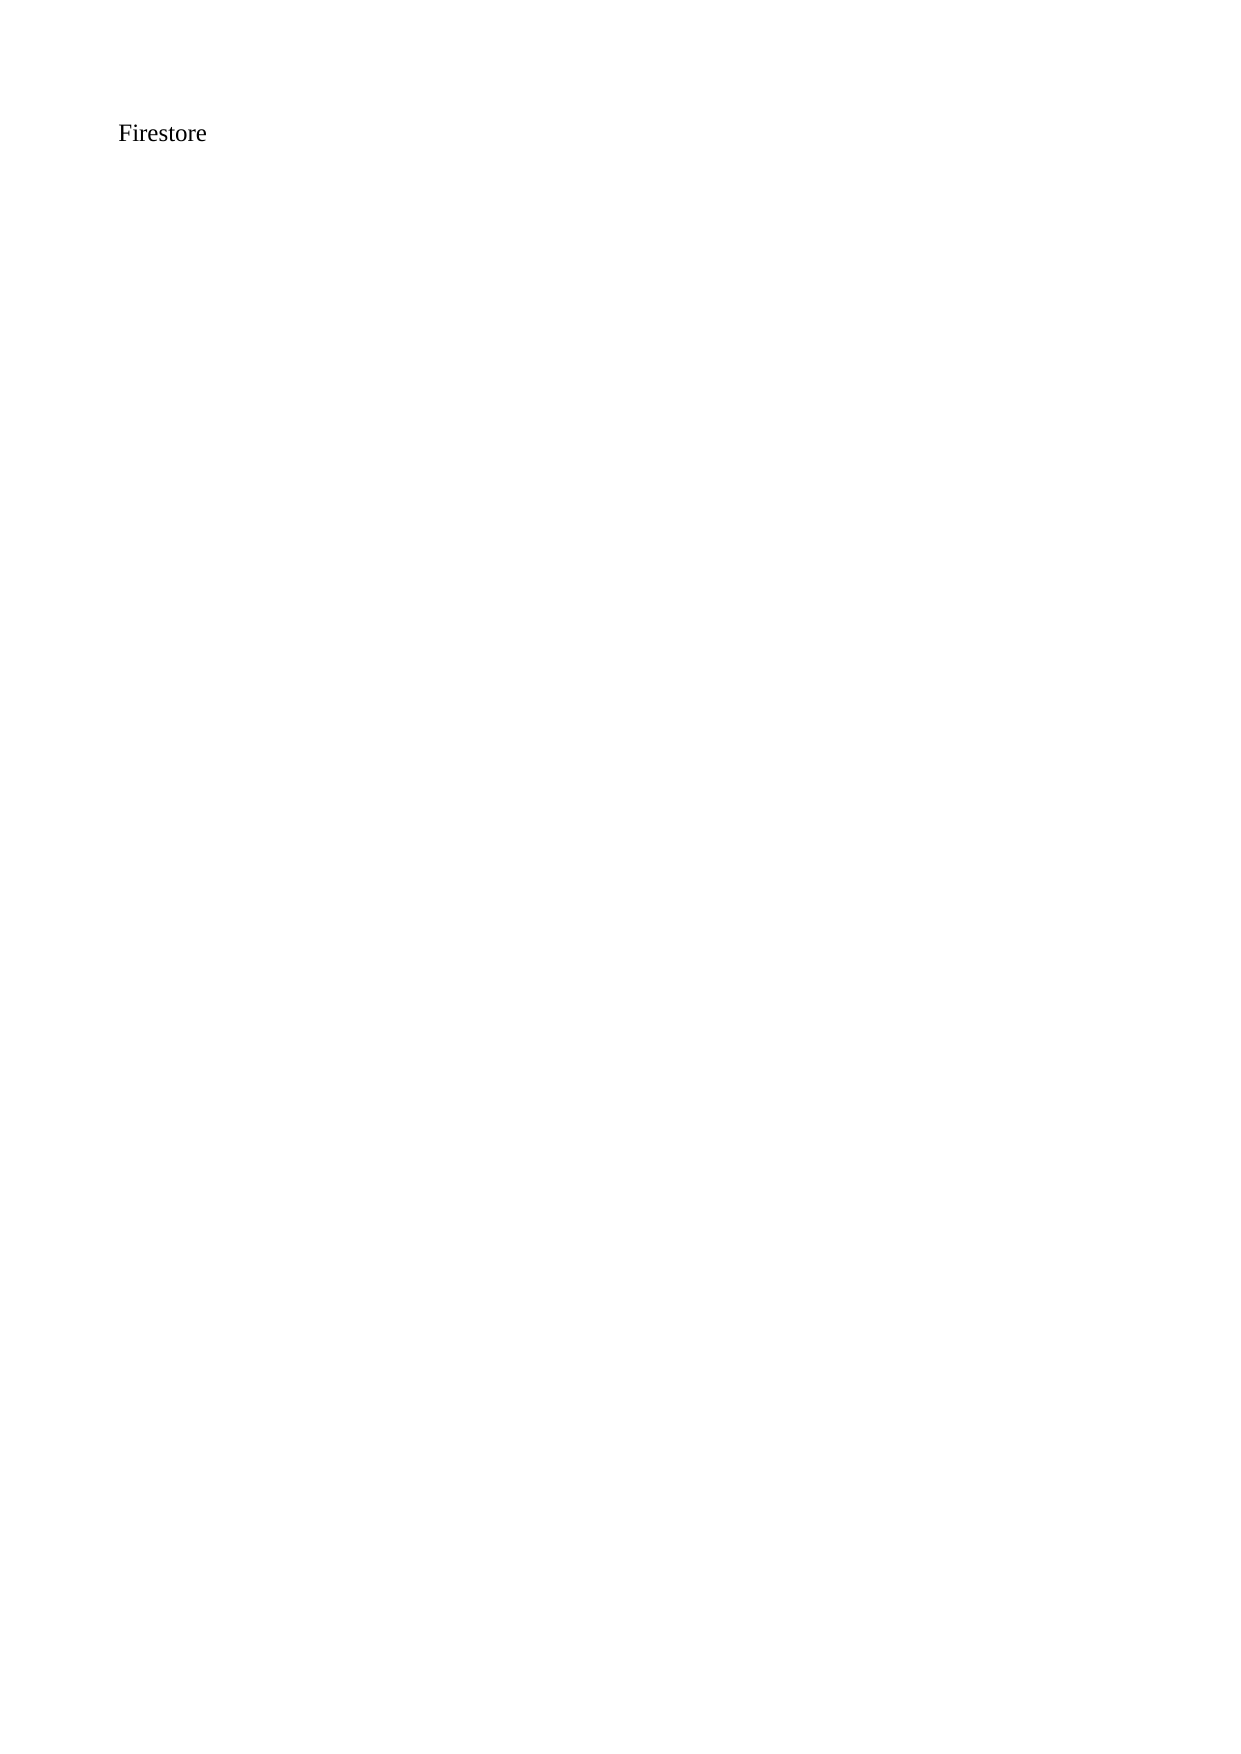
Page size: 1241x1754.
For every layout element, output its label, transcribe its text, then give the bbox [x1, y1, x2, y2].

text Firestore [118, 118, 1122, 147]
